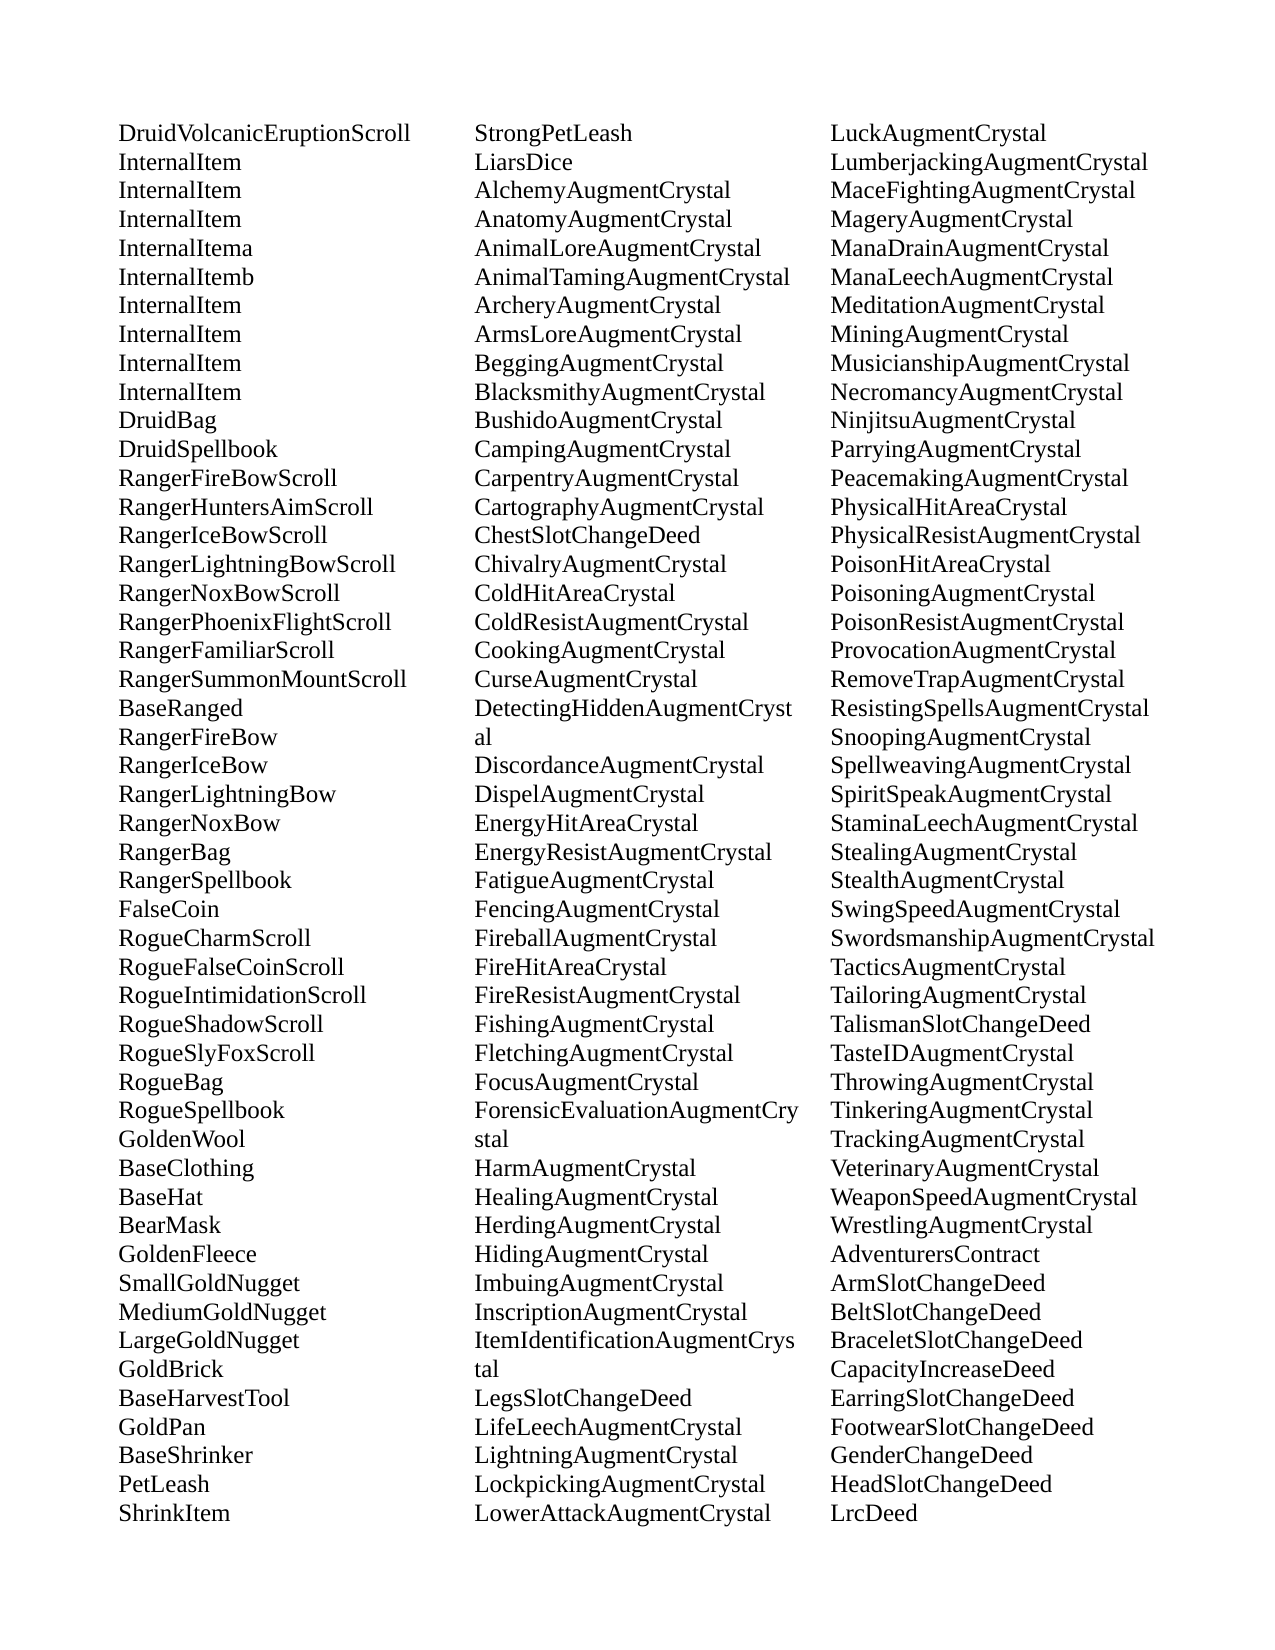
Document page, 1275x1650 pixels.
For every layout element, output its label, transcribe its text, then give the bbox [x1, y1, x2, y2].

text ChivalryAugmentCrystal [474, 549, 801, 578]
text FencingAugmentCrystal [474, 894, 801, 923]
text MaceFightingAugmentCrystal [830, 176, 1157, 204]
text StealthAugmentCrystal [830, 866, 1157, 894]
text RangerNoxBowScroll [118, 578, 445, 607]
text LuckAugmentCrystal [830, 118, 1157, 147]
text DiscordanceAugmentCrystal [474, 751, 801, 779]
text SwingSpeedAugmentCrystal [830, 894, 1157, 923]
text ColdResistAugmentCrystal [474, 607, 801, 636]
text RogueSlyFoxScroll [118, 1038, 445, 1067]
text CapacityIncreaseDeed [830, 1354, 1157, 1383]
text FootwearSlotChangeDeed [830, 1412, 1157, 1441]
text RogueSpellbook [118, 1096, 445, 1124]
text DetectingHiddenAugmentCrystal [474, 693, 801, 751]
text InternalItem [118, 147, 445, 176]
text MusicianshipAugmentCrystal [830, 348, 1157, 377]
text TrackingAugmentCrystal [830, 1124, 1157, 1153]
text RangerFamiliarScroll [118, 636, 445, 664]
text InscriptionAugmentCrystal [474, 1297, 801, 1326]
text SpiritSpeakAugmentCrystal [830, 779, 1157, 808]
text ItemIdentificationAugmentCrystal [474, 1326, 801, 1383]
text HidingAugmentCrystal [474, 1239, 801, 1268]
text InternalItem [118, 319, 445, 348]
text PhysicalResistAugmentCrystal [830, 521, 1157, 549]
text ChestSlotChangeDeed [474, 521, 801, 549]
text BraceletSlotChangeDeed [830, 1326, 1157, 1354]
text SmallGoldNugget [118, 1268, 445, 1297]
text DruidVolcanicEruptionScroll [118, 118, 445, 147]
text MiningAugmentCrystal [830, 319, 1157, 348]
text ManaLeechAugmentCrystal [830, 262, 1157, 291]
text GoldenFleece [118, 1239, 445, 1268]
text WrestlingAugmentCrystal [830, 1211, 1157, 1239]
text FireResistAugmentCrystal [474, 981, 801, 1009]
text MediumGoldNugget [118, 1297, 445, 1326]
text RemoveTrapAugmentCrystal [830, 664, 1157, 693]
text GoldenWool [118, 1124, 445, 1153]
text EnergyHitAreaCrystal [474, 808, 801, 837]
text BaseHarvestTool [118, 1383, 445, 1412]
text RangerSummonMountScroll [118, 664, 445, 693]
text DruidBag [118, 406, 445, 434]
text FalseCoin [118, 894, 445, 923]
text MeditationAugmentCrystal [830, 291, 1157, 319]
text RangerFireBowScroll [118, 463, 445, 492]
text CurseAugmentCrystal [474, 664, 801, 693]
text FocusAugmentCrystal [474, 1067, 801, 1096]
text ParryingAugmentCrystal [830, 434, 1157, 463]
text FireHitAreaCrystal [474, 952, 801, 981]
text NinjitsuAugmentCrystal [830, 406, 1157, 434]
text LockpickingAugmentCrystal [474, 1469, 801, 1498]
text TinkeringAugmentCrystal [830, 1096, 1157, 1124]
text FishingAugmentCrystal [474, 1009, 801, 1038]
text RangerSpellbook [118, 866, 445, 894]
text TasteIDAugmentCrystal [830, 1038, 1157, 1067]
text ShrinkItem [118, 1498, 445, 1527]
text NecromancyAugmentCrystal [830, 377, 1157, 406]
text BlacksmithyAugmentCrystal [474, 377, 801, 406]
text BushidoAugmentCrystal [474, 406, 801, 434]
text EarringSlotChangeDeed [830, 1383, 1157, 1412]
text BearMask [118, 1211, 445, 1239]
text SpellweavingAugmentCrystal [830, 751, 1157, 779]
text LrcDeed [830, 1498, 1157, 1527]
text GenderChangeDeed [830, 1441, 1157, 1469]
text HerdingAugmentCrystal [474, 1211, 801, 1239]
text GoldPan [118, 1412, 445, 1441]
text InternalItem [118, 291, 445, 319]
text MageryAugmentCrystal [830, 204, 1157, 233]
text TailoringAugmentCrystal [830, 981, 1157, 1009]
text RogueShadowScroll [118, 1009, 445, 1038]
text CampingAugmentCrystal [474, 434, 801, 463]
text PhysicalHitAreaCrystal [830, 492, 1157, 521]
text ArmsLoreAugmentCrystal [474, 319, 801, 348]
text LegsSlotChangeDeed [474, 1383, 801, 1412]
text BaseClothing [118, 1153, 445, 1182]
text BeggingAugmentCrystal [474, 348, 801, 377]
text RangerLightningBowScroll [118, 549, 445, 578]
text InternalItem [118, 176, 445, 204]
text RangerHuntersAimScroll [118, 492, 445, 521]
text DispelAugmentCrystal [474, 779, 801, 808]
text PoisoningAugmentCrystal [830, 578, 1157, 607]
text ProvocationAugmentCrystal [830, 636, 1157, 664]
text TacticsAugmentCrystal [830, 952, 1157, 981]
text ForensicEvaluationAugmentCrystal [474, 1096, 801, 1153]
text RangerIceBow [118, 751, 445, 779]
text ArmSlotChangeDeed [830, 1268, 1157, 1297]
text RangerIceBowScroll [118, 521, 445, 549]
text CartographyAugmentCrystal [474, 492, 801, 521]
text GoldBrick [118, 1354, 445, 1383]
text RangerFireBow [118, 722, 445, 751]
text AnimalTamingAugmentCrystal [474, 262, 801, 291]
text StealingAugmentCrystal [830, 837, 1157, 866]
text LiarsDice [474, 147, 801, 176]
text ThrowingAugmentCrystal [830, 1067, 1157, 1096]
text ArcheryAugmentCrystal [474, 291, 801, 319]
text ResistingSpellsAugmentCrystal [830, 693, 1157, 722]
text InternalItem [118, 348, 445, 377]
text CookingAugmentCrystal [474, 636, 801, 664]
text AlchemyAugmentCrystal [474, 176, 801, 204]
text RangerNoxBow [118, 808, 445, 837]
text RogueFalseCoinScroll [118, 952, 445, 981]
text BeltSlotChangeDeed [830, 1297, 1157, 1326]
text RogueBag [118, 1067, 445, 1096]
text InternalItema [118, 233, 445, 262]
text LumberjackingAugmentCrystal [830, 147, 1157, 176]
text HeadSlotChangeDeed [830, 1469, 1157, 1498]
text FireballAugmentCrystal [474, 923, 801, 952]
text WeaponSpeedAugmentCrystal [830, 1182, 1157, 1211]
text TalismanSlotChangeDeed [830, 1009, 1157, 1038]
text FatigueAugmentCrystal [474, 866, 801, 894]
text EnergyResistAugmentCrystal [474, 837, 801, 866]
text HealingAugmentCrystal [474, 1182, 801, 1211]
text PoisonResistAugmentCrystal [830, 607, 1157, 636]
text PoisonHitAreaCrystal [830, 549, 1157, 578]
text CarpentryAugmentCrystal [474, 463, 801, 492]
text PeacemakingAugmentCrystal [830, 463, 1157, 492]
text FletchingAugmentCrystal [474, 1038, 801, 1067]
text InternalItem [118, 377, 445, 406]
text InternalItemb [118, 262, 445, 291]
text ManaDrainAugmentCrystal [830, 233, 1157, 262]
text LightningAugmentCrystal [474, 1441, 801, 1469]
text RogueIntimidationScroll [118, 981, 445, 1009]
text RangerLightningBow [118, 779, 445, 808]
text BaseRanged [118, 693, 445, 722]
text BaseShrinker [118, 1441, 445, 1469]
text RangerBag [118, 837, 445, 866]
text HarmAugmentCrystal [474, 1153, 801, 1182]
text AnimalLoreAugmentCrystal [474, 233, 801, 262]
text PetLeash [118, 1469, 445, 1498]
text ColdHitAreaCrystal [474, 578, 801, 607]
text SwordsmanshipAugmentCrystal [830, 923, 1157, 952]
text BaseHat [118, 1182, 445, 1211]
text LowerAttackAugmentCrystal [474, 1498, 801, 1527]
text VeterinaryAugmentCrystal [830, 1153, 1157, 1182]
text StaminaLeechAugmentCrystal [830, 808, 1157, 837]
text AnatomyAugmentCrystal [474, 204, 801, 233]
text RogueCharmScroll [118, 923, 445, 952]
text DruidSpellbook [118, 434, 445, 463]
text LargeGoldNugget [118, 1326, 445, 1354]
text LifeLeechAugmentCrystal [474, 1412, 801, 1441]
text StrongPetLeash [474, 118, 801, 147]
text RangerPhoenixFlightScroll [118, 607, 445, 636]
text SnoopingAugmentCrystal [830, 722, 1157, 751]
text ImbuingAugmentCrystal [474, 1268, 801, 1297]
text AdventurersContract [830, 1239, 1157, 1268]
text InternalItem [118, 204, 445, 233]
